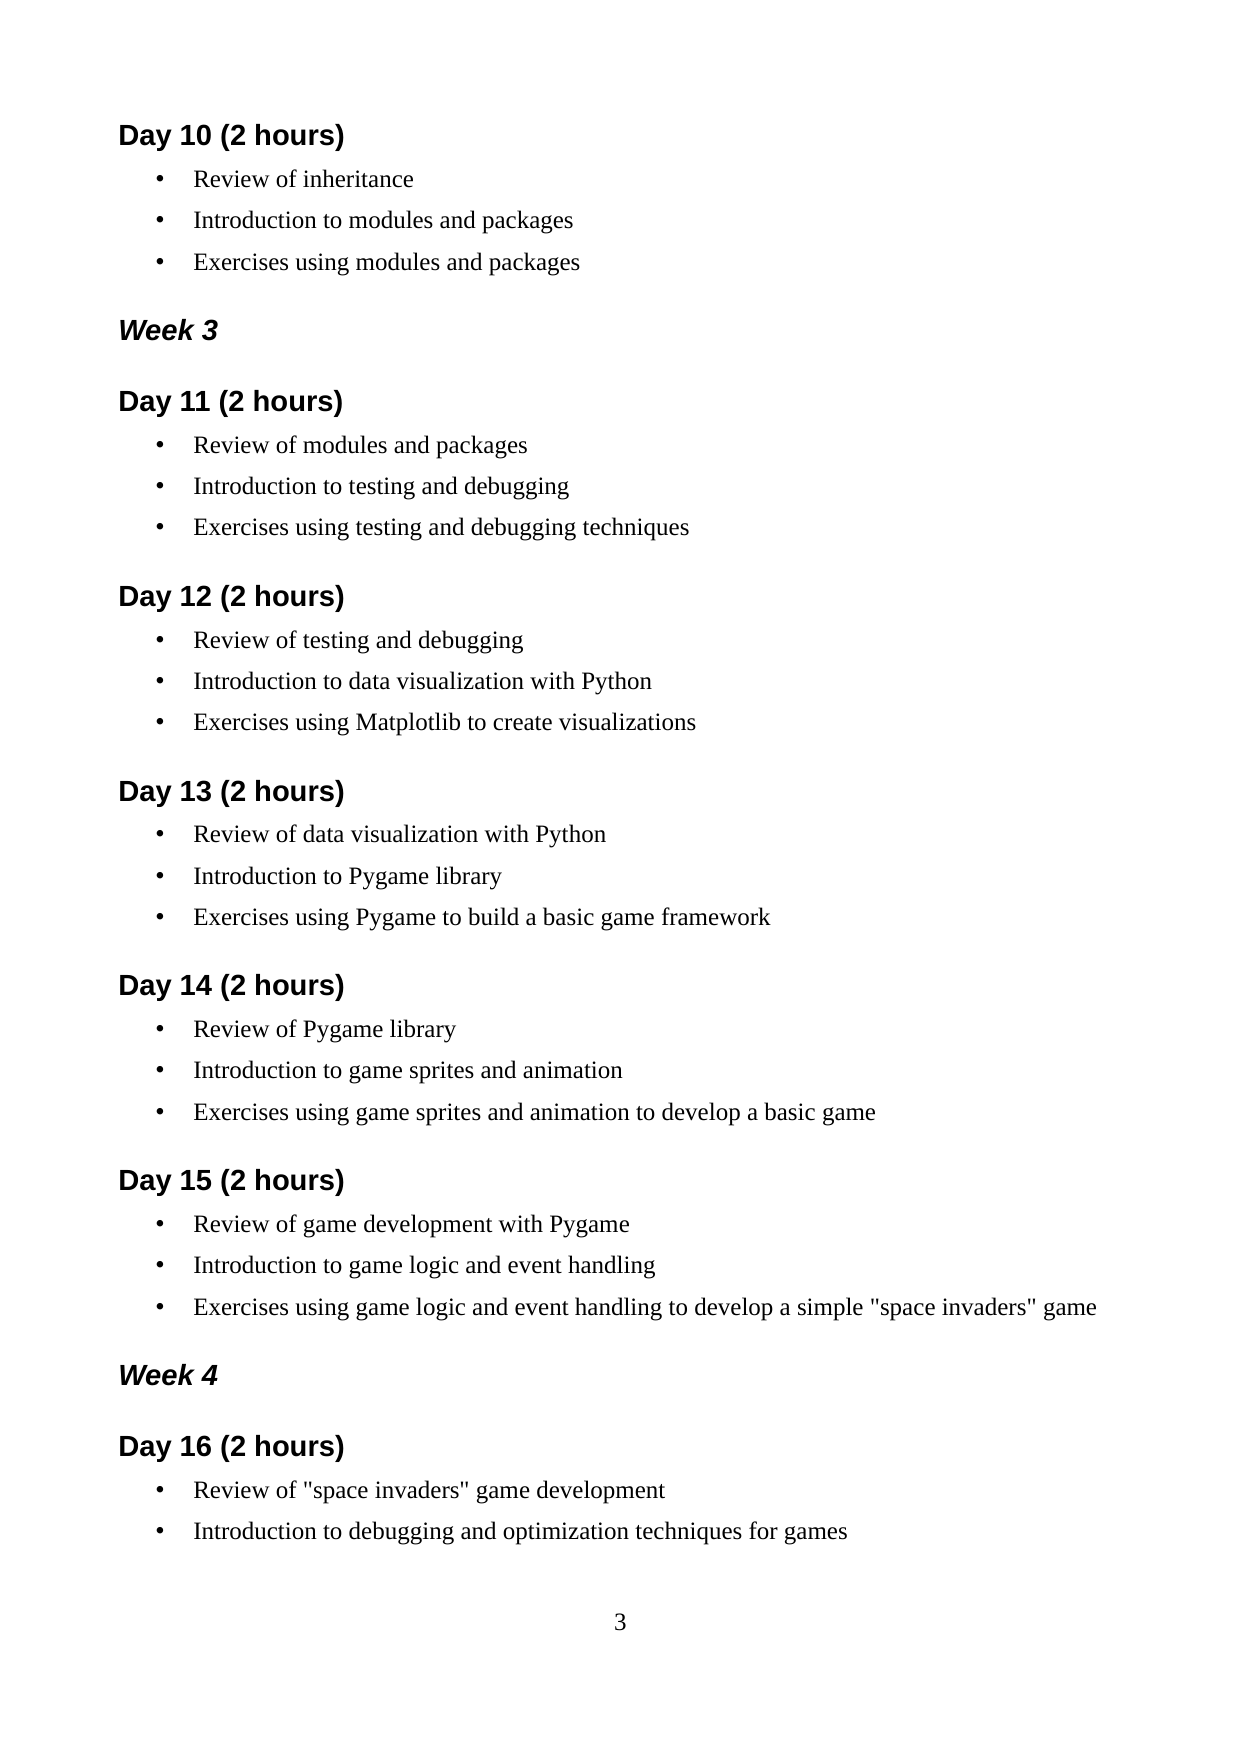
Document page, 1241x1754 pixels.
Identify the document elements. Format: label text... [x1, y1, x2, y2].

list Review of Pygame library [156, 1014, 1122, 1043]
list Exercises using Pygame to build a basic game framework [156, 902, 1122, 931]
list Introduction to data visualization with Python [156, 666, 1122, 695]
list Introduction to modules and packages [156, 205, 1122, 234]
list Review of game development with Pygame [156, 1209, 1122, 1238]
list Review of modules and packages [156, 430, 1122, 459]
list Exercises using game sprites and animation to develop a basic game [156, 1097, 1122, 1126]
list Introduction to game sprites and animation [156, 1056, 1122, 1084]
list Review of inheritance [156, 164, 1122, 193]
list Exercises using testing and debugging techniques [156, 512, 1122, 541]
list Review of data visualization with Python [156, 819, 1122, 848]
subtitle Week 3 [118, 313, 1122, 346]
list Introduction to Pygame library [156, 861, 1122, 889]
list Introduction to game logic and event handling [156, 1250, 1122, 1279]
list Review of testing and debugging [156, 625, 1122, 653]
list Review of "space invaders" game development [156, 1475, 1122, 1504]
subtitle Day 11 (2 hours) [118, 384, 1122, 417]
list Introduction to testing and debugging [156, 471, 1122, 500]
subtitle Day 16 (2 hours) [118, 1429, 1122, 1462]
subtitle Day 12 (2 hours) [118, 579, 1122, 612]
subtitle Day 10 (2 hours) [118, 118, 1122, 152]
subtitle Day 14 (2 hours) [118, 968, 1122, 1002]
list Exercises using modules and packages [156, 247, 1122, 275]
list Introduction to debugging and optimization techniques for games [156, 1516, 1122, 1545]
subtitle Week 4 [118, 1358, 1122, 1391]
list Exercises using game logic and event handling to develop a simple "space invaders" game [156, 1292, 1122, 1320]
subtitle Day 13 (2 hours) [118, 773, 1122, 807]
subtitle Day 15 (2 hours) [118, 1163, 1122, 1197]
list Exercises using Matplotlib to create visualizations [156, 707, 1122, 736]
